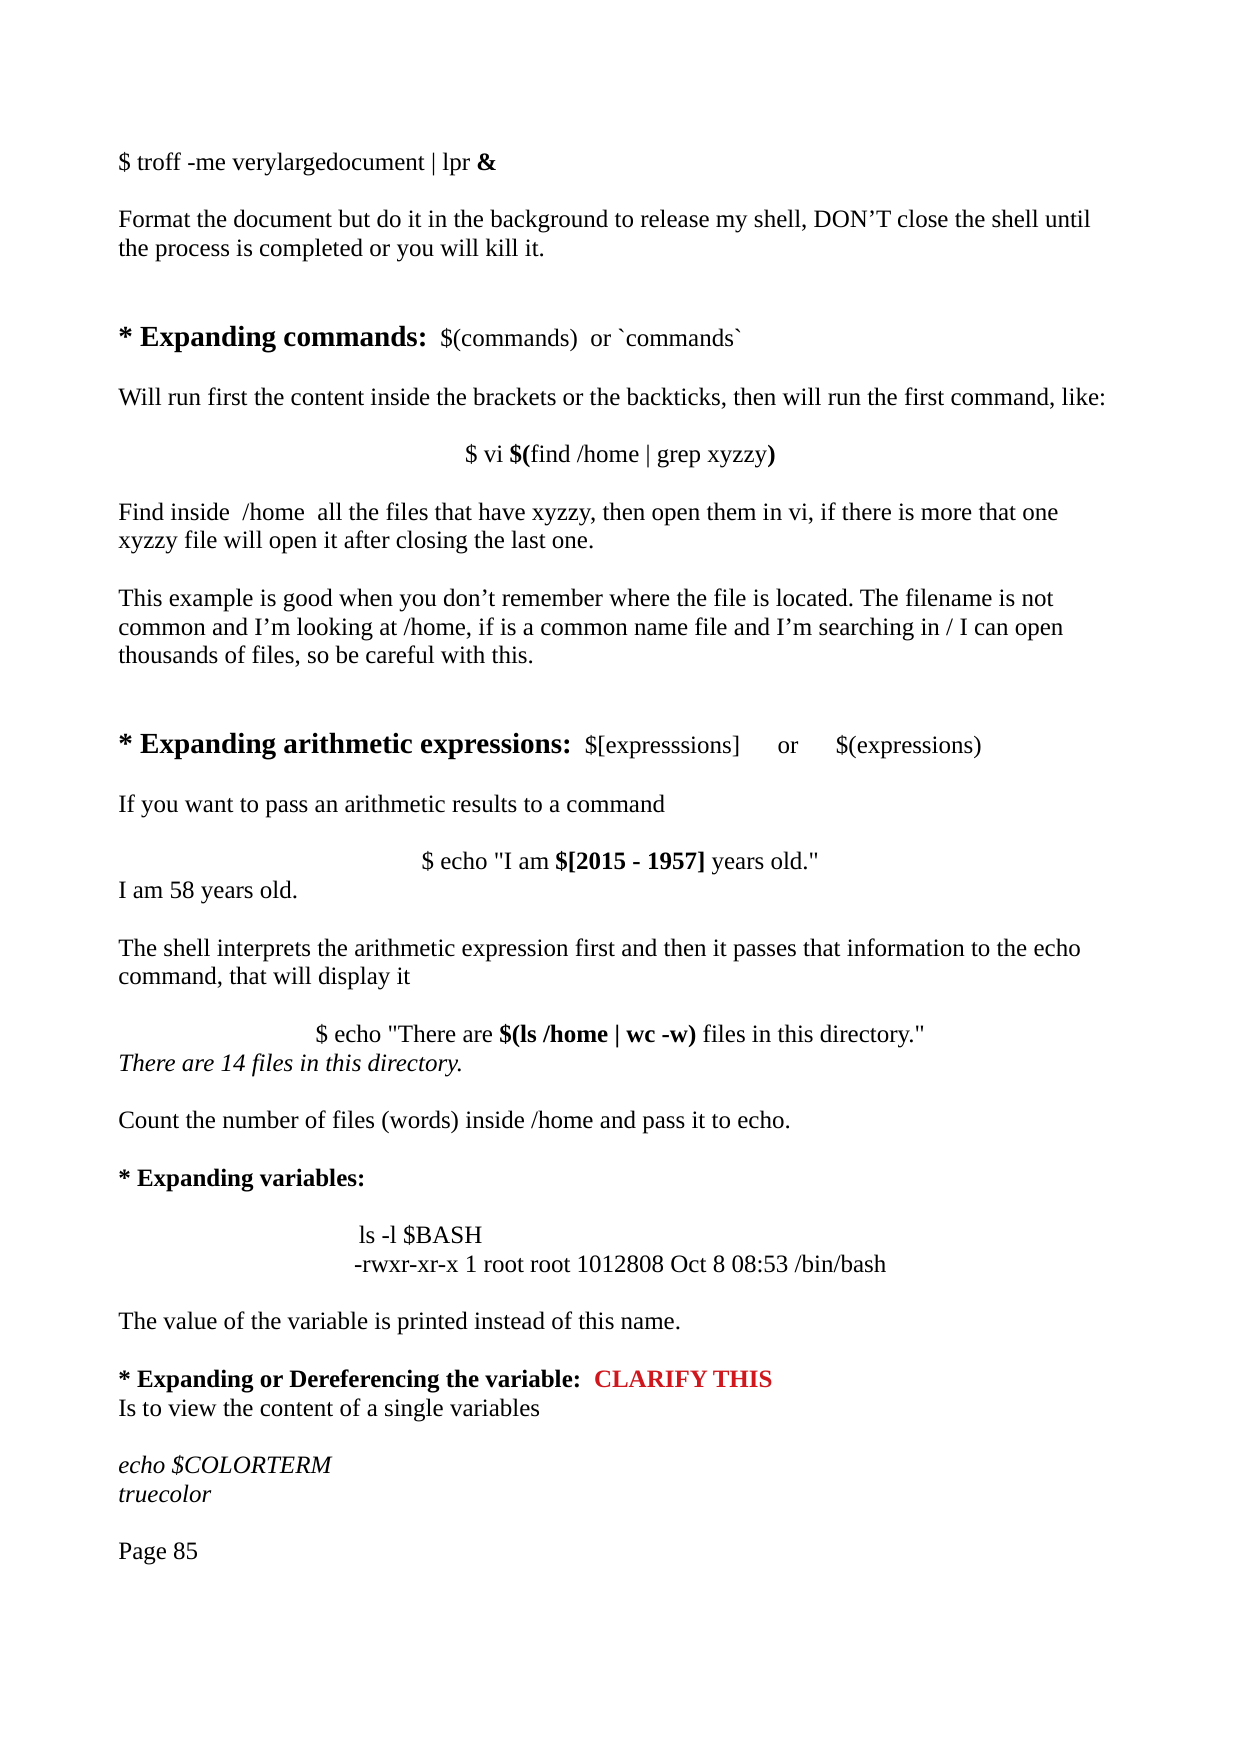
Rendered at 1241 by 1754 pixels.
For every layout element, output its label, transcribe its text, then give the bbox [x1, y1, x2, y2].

text I am 58 years old. [118, 875, 1122, 904]
text Count the number of files (words) inside /home and pass it to echo. [118, 1105, 1122, 1134]
text ls -l $BASH [118, 1220, 1122, 1249]
text echo $COLORTERM [118, 1450, 1122, 1479]
text truecolor [118, 1479, 1122, 1508]
text * Expanding commands: $(commands) or `commands` [118, 319, 1122, 353]
text * Expanding or Dereferencing the variable: CLARIFY THIS [118, 1364, 1122, 1393]
text $ troff -me verylargedocument | lpr & [118, 147, 1122, 176]
text This example is good when you don’t remember where the file is located. The filename is not common and I’m looking at /home, if is a common name file and I’m searching in / I can open thousands of files, so be careful with this. [118, 583, 1122, 669]
text Is to view the content of a single variables [118, 1393, 1122, 1421]
text $ vi $(find /home | grep xyzzy) [118, 439, 1122, 468]
text Will run first the content inside the brackets or the backticks, then will run the first command, like: [118, 382, 1122, 410]
text Format the document but do it in the background to release my shell, DON’T close the shell until the process is completed or you will kill it. [118, 204, 1122, 262]
text * Expanding variables: [118, 1163, 1122, 1191]
text * Expanding arithmetic expressions: $[expresssions] or $(expressions) [118, 727, 1122, 760]
text The value of the variable is printed instead of this name. [118, 1306, 1122, 1335]
text Page 85 [118, 1536, 1122, 1565]
text -rwxr-xr-x 1 root root 1012808 Oct 8 08:53 /bin/bash [118, 1249, 1122, 1278]
text If you want to pass an arithmetic results to a command [118, 789, 1122, 818]
text $ echo "There are $(ls /home | wc -w) files in this directory." [118, 1019, 1122, 1048]
text Find inside /home all the files that have xyzzy, then open them in vi, if there is more that one xyzzy file will open it after closing the last one. [118, 497, 1122, 554]
text $ echo "I am $[2015 - 1957] years old." [118, 846, 1122, 875]
text There are 14 files in this directory. [118, 1048, 1122, 1076]
text The shell interprets the arithmetic expression first and then it passes that information to the echo command, that will display it [118, 933, 1122, 990]
